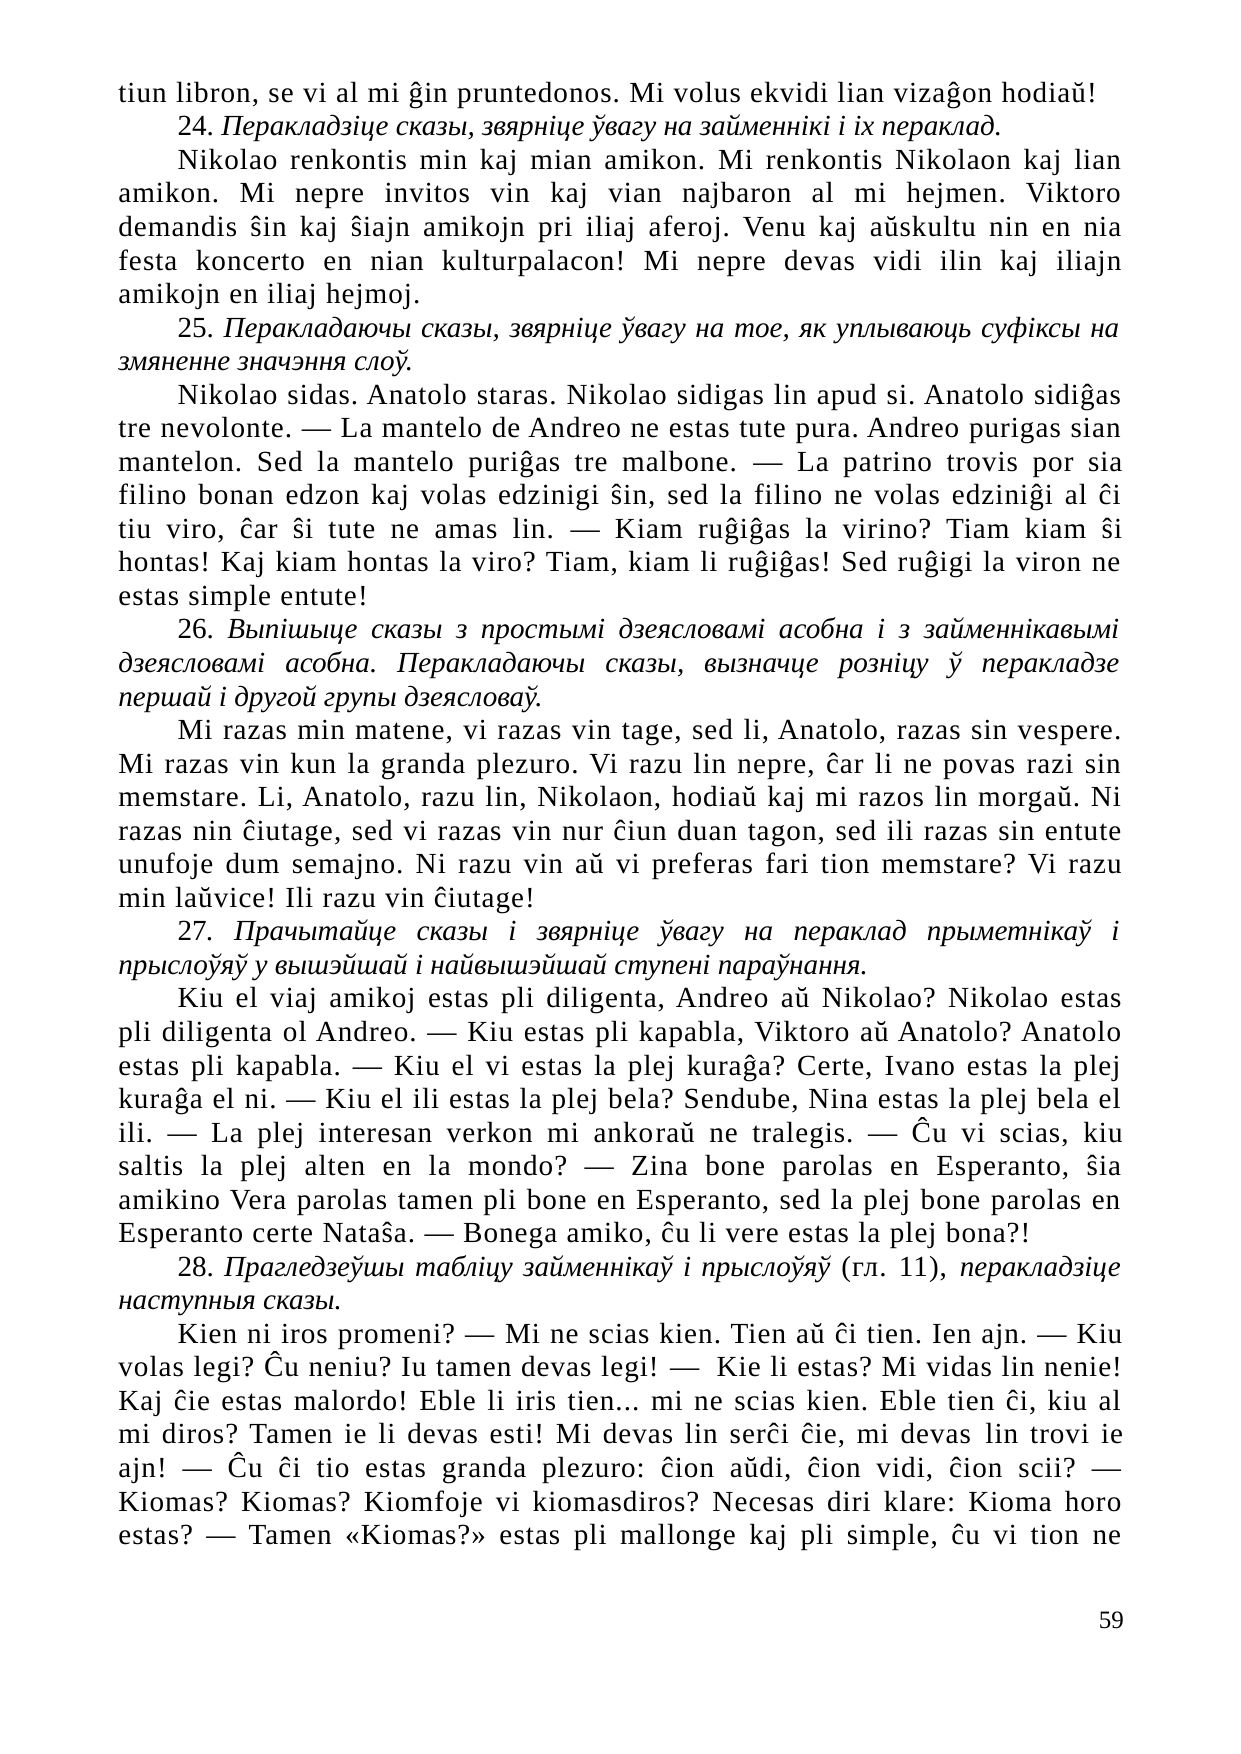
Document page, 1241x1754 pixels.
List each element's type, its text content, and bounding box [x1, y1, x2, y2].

text Kien ni iros promeni? — Mi ne scias kien. Tien aŭ ĉi tien. Ien ajn. — Kiu volas legi? Ĉu neniu? Iu tamen devas legi! — Kie li estas? Mi vidas lin nenie! Kaj ĉie estas malordo! Eble li iris tien... mi ne scias kien. Eble tien ĉi, kiu al mi diros? Tamen ie li devas esti! Mi devas lin serĉi ĉie, mi devas lin trovi ie ajn! — Ĉu ĉi tio estas granda plezuro: ĉion aŭdi, ĉion vidi, ĉion scii? — Kiomas? Kiomas? Kiomfoje vi kiomasdiros? Necesas diri klare: Kioma horo estas? — Tamen «Kiomas?» estas pli mallonge kaj pli simple, ĉu vi tion ne [118, 1316, 1123, 1551]
text Nikolao sidas. Anatolo staras. Nikolao sidigas lin apud si. Anatolo sidiĝas tre nevolonte. — La mantelo de Andreo ne estas tute pura. Andreo purigas sian mantelon. Sed la mantelo puriĝas tre malbone. — La patrino trovis por sia filino bonan edzon kaj volas edzinigi ŝin, sed la filino ne volas edziniĝi al ĉi tiu viro, ĉar ŝi tute ne amas lin. — Kiam ruĝiĝas la virino? Tiam kiam ŝi hontas! Kaj kiam hontas la viro? Tiam, kiam li ruĝiĝas! Sed ruĝigi la viron ne estas simple entute! [118, 377, 1123, 612]
text 26. Выпішыце сказы з простымі дзеясловамі асобна і з займеннікавымі дзеясловамі асобна. Перакладаючы сказы, вызначце розніцу ў перакладзе першай і другой групы дзеясловаў. [118, 612, 1123, 712]
text 27. Прачытайце сказы і звярніце ўвагу на пераклад прыметнікаў і прыслоўяў у вышэйшай і найвышэйшай ступені параўнання. [118, 913, 1123, 981]
text Mi razas min matene, vi razas vin tage, sed li, Anatolo, razas sin vespere. Mi razas vin kun la granda plezuro. Vi razu lin nepre, ĉar li ne povas razi sin memstare. Li, Anatolo, razu lin, Nikolaon, hodiaŭ kaj mi razos lin morgaŭ. Ni razas nin ĉiutage, sed vi razas vin nur ĉiun duan tagon, sed ili razas sin entute unufoje dum semajno. Ni razu vin aŭ vi preferas fari tion memstare? Vi razu min laŭvice! Ili razu vin ĉiutage! [118, 712, 1123, 913]
text 24. Перакладзіце сказы, звярніце ўвагу на займеннікі і іх пераклад. [118, 108, 1123, 142]
text Kiu el viaj amikoj estas pli diligenta, Andreo aŭ Nikolao? Nikolao estas pli diligenta ol Andreo. — Kiu estas pli kapabla, Viktoro aŭ Anatolo? Anatolo estas pli kapabla. — Kiu el vi estas la plej kuraĝa? Certe, Ivano estas la plej kuraĝa el ni. — Kiu el ili estas la plej bela? Sendube, Nina estas la plej bela el ili. — La plej interesan verkon mi ankoraŭ ne tralegis. — Ĉu vi scias, kiu saltis la plej alten en la mondo? — Zina bone parolas en Esperanto, ŝia amikino Vera parolas tamen pli bone en Esperanto, sed la plej bone parolas en Esperanto certe Nataŝa. — Bonega amiko, ĉu li vere estas la plej bona?! [118, 981, 1123, 1249]
text tiun libron, se vi al mi ĝin pruntedonos. Mi volus ekvidi lian vizaĝon hodiaŭ! [118, 75, 1123, 108]
text 28. Прагледзеўшы табліцу займеннікаў і прыслоўяў (гл. 11), перакладзіце наступныя сказы. [118, 1249, 1123, 1316]
text Nikolao renkontis min kaj mian amikon. Mi renkontis Nikolaon kaj lian amikon. Mi nepre invitos vin kaj vian najbaron al mi hejmen. Viktoro demandis ŝin kaj ŝiajn amikojn pri iliaj aferoj. Venu kaj aŭskultu nin en nia festa koncerto en nian kulturpalacon! Mi nepre devas vidi ilin kaj iliajn amikojn en iliaj hejmoj. [118, 142, 1123, 310]
text 25. Перакладаючы сказы, звярніце ўвагу на тое, як уплываюць суфіксы на змяненне значэння слоў. [118, 310, 1123, 377]
